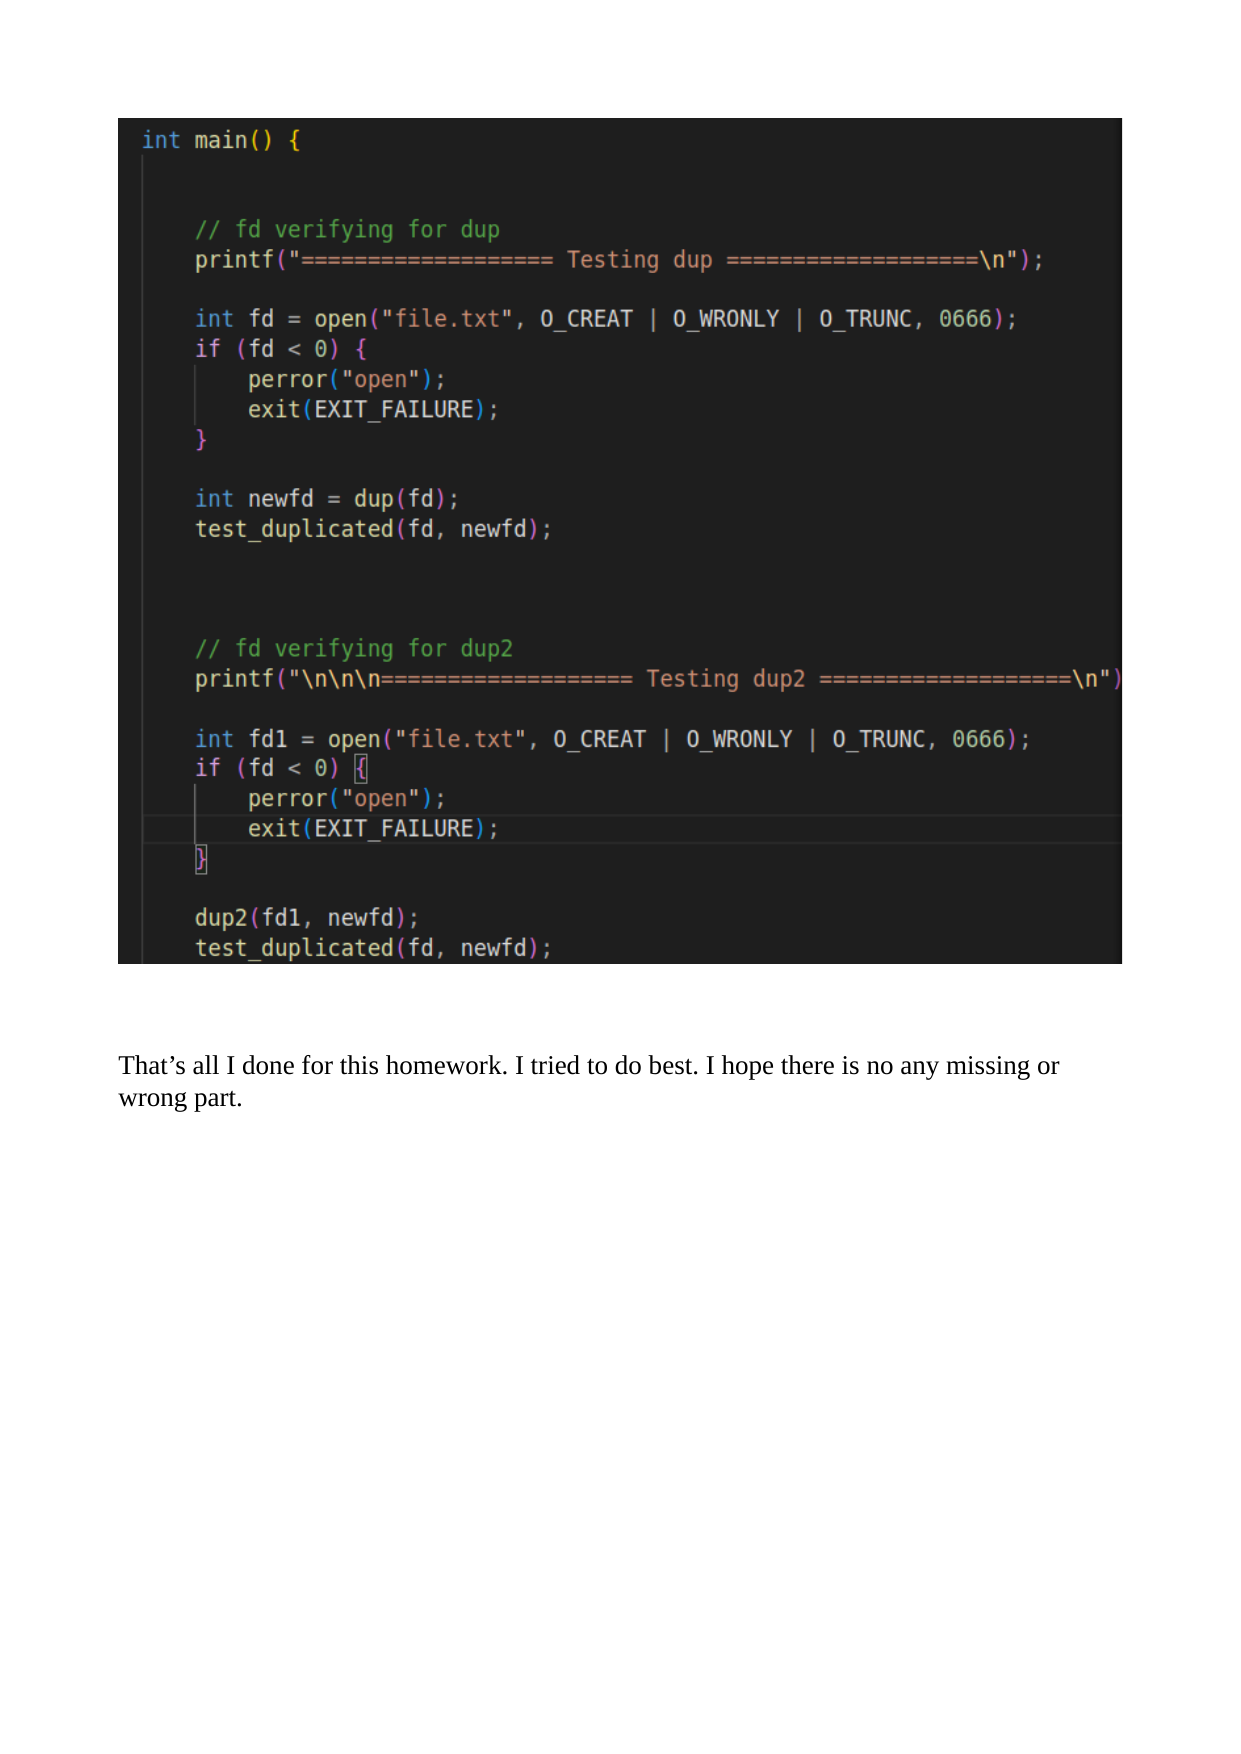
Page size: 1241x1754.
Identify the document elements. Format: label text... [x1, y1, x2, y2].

picture [118, 118, 1123, 964]
text That’s all I done for this homework. I tried to do best. I hope there is no any missing or wrong part. [118, 1049, 1122, 1112]
